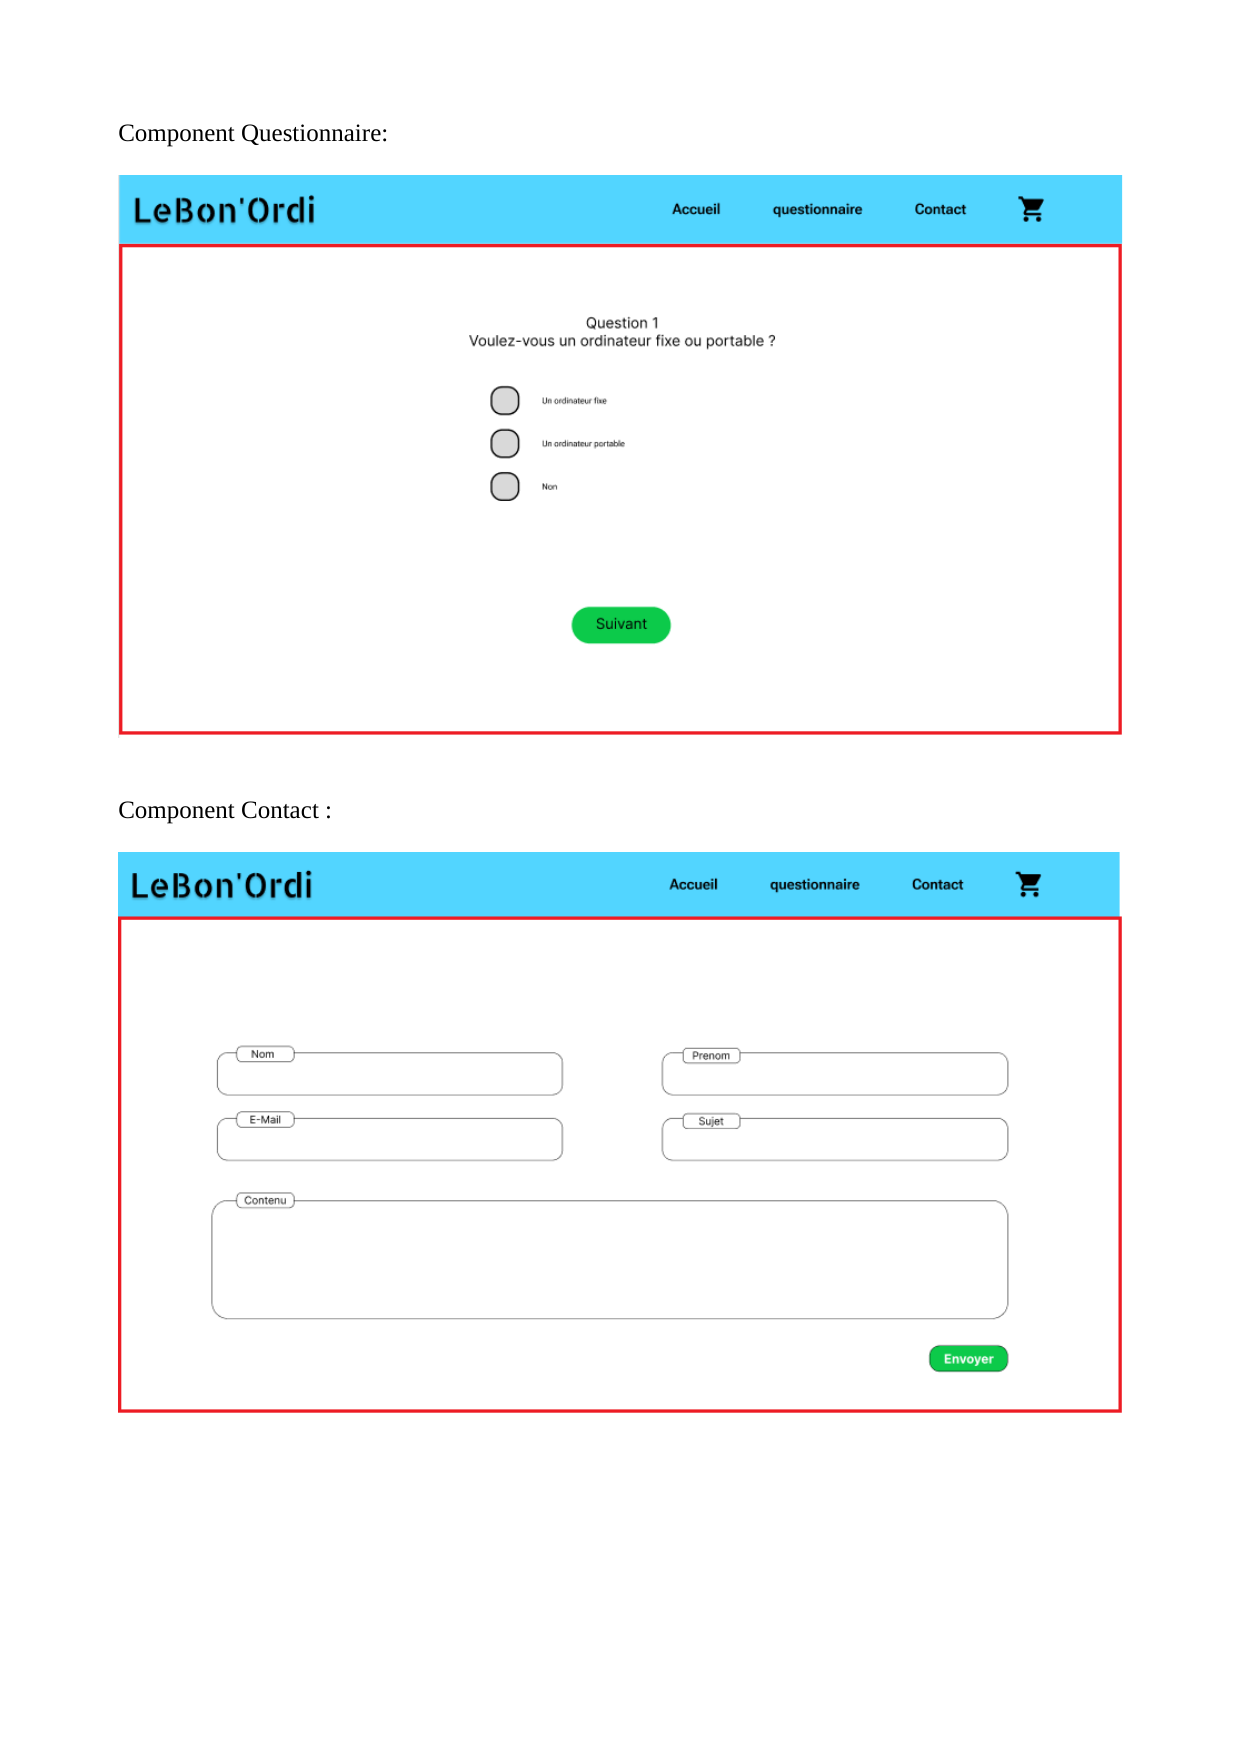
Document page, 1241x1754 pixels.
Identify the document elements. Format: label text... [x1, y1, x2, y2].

text Component Contact : [118, 795, 1122, 824]
picture [118, 852, 1123, 1415]
picture [118, 175, 1123, 738]
text Component Questionnaire: [118, 118, 1122, 147]
